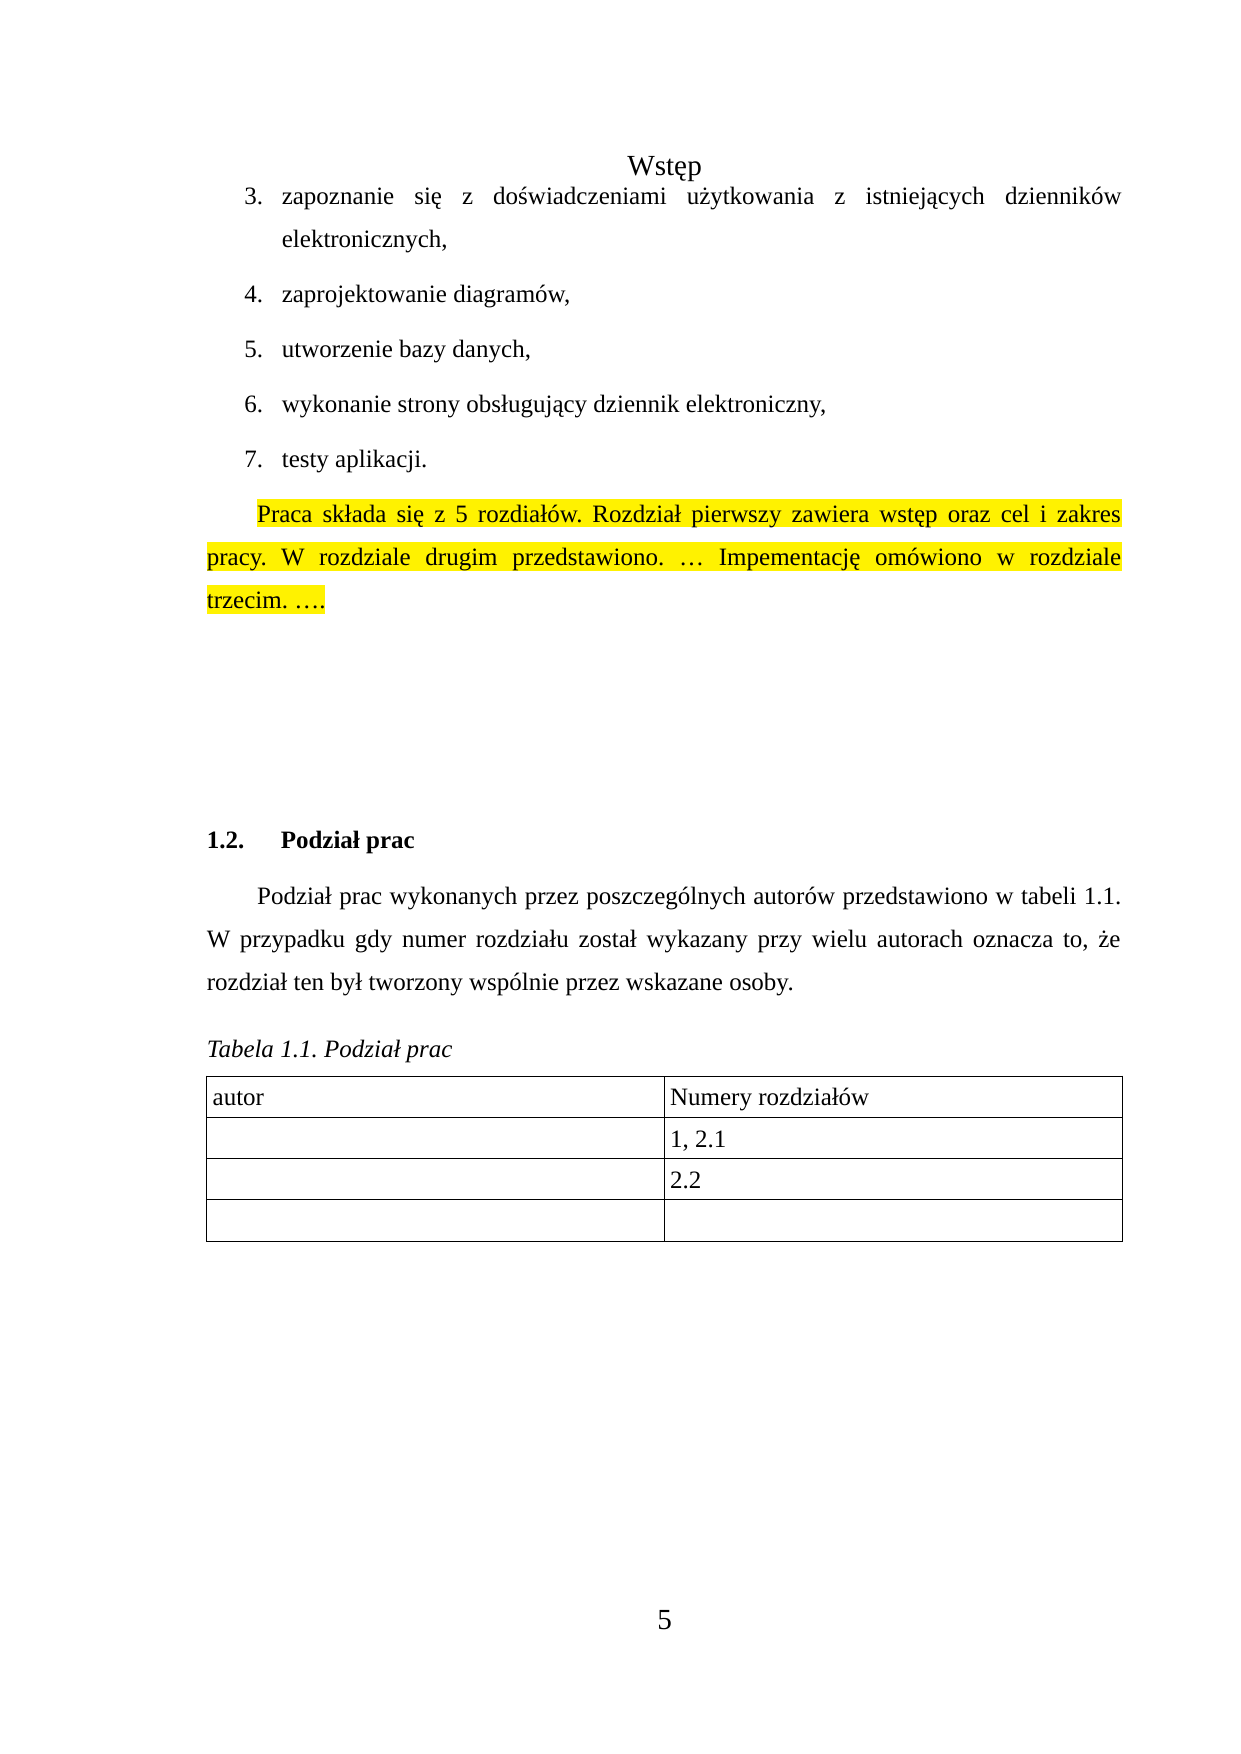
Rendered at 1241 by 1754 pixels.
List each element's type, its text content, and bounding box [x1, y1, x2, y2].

table_header autor [207, 1077, 664, 1117]
text Podział prac wykonanych przez poszczególnych autorów przedstawiono w tabeli 1.1. W przypadku gdy numer rozdziału został wykazany przy wielu autorach oznacza to, że rozdział ten był tworzony wspólnie przez wskazane osoby. [207, 881, 1122, 996]
table_cell [207, 1118, 664, 1158]
table_cell [207, 1159, 664, 1199]
table_cell [665, 1200, 1122, 1241]
list utworzenie bazy danych, [244, 334, 1122, 363]
text Tabela 1.1. Podział prac [207, 1034, 1122, 1063]
table_header Numery rozdziałów [665, 1077, 1122, 1117]
list wykonanie strony obsługujący dziennik elektroniczny, [244, 389, 1122, 418]
subtitle Podział prac [207, 825, 1122, 854]
list zaprojektowanie diagramów, [244, 279, 1122, 308]
list testy aplikacji. [244, 444, 1122, 473]
list zapoznanie się z doświadczeniami użytkowania z istniejących dzienników elektronicznych, [244, 181, 1122, 253]
table_cell [207, 1200, 664, 1241]
text Praca składa się z 5 rozdiałów. Rozdział pierwszy zawiera wstęp oraz cel i zakres pracy. W rozdziale drugim przedstawiono. … Impementację omówiono w rozdziale trzecim. …. [207, 499, 1122, 614]
table_cell 1, 2.1 [665, 1118, 1122, 1158]
table_cell 2.2 [665, 1159, 1122, 1199]
